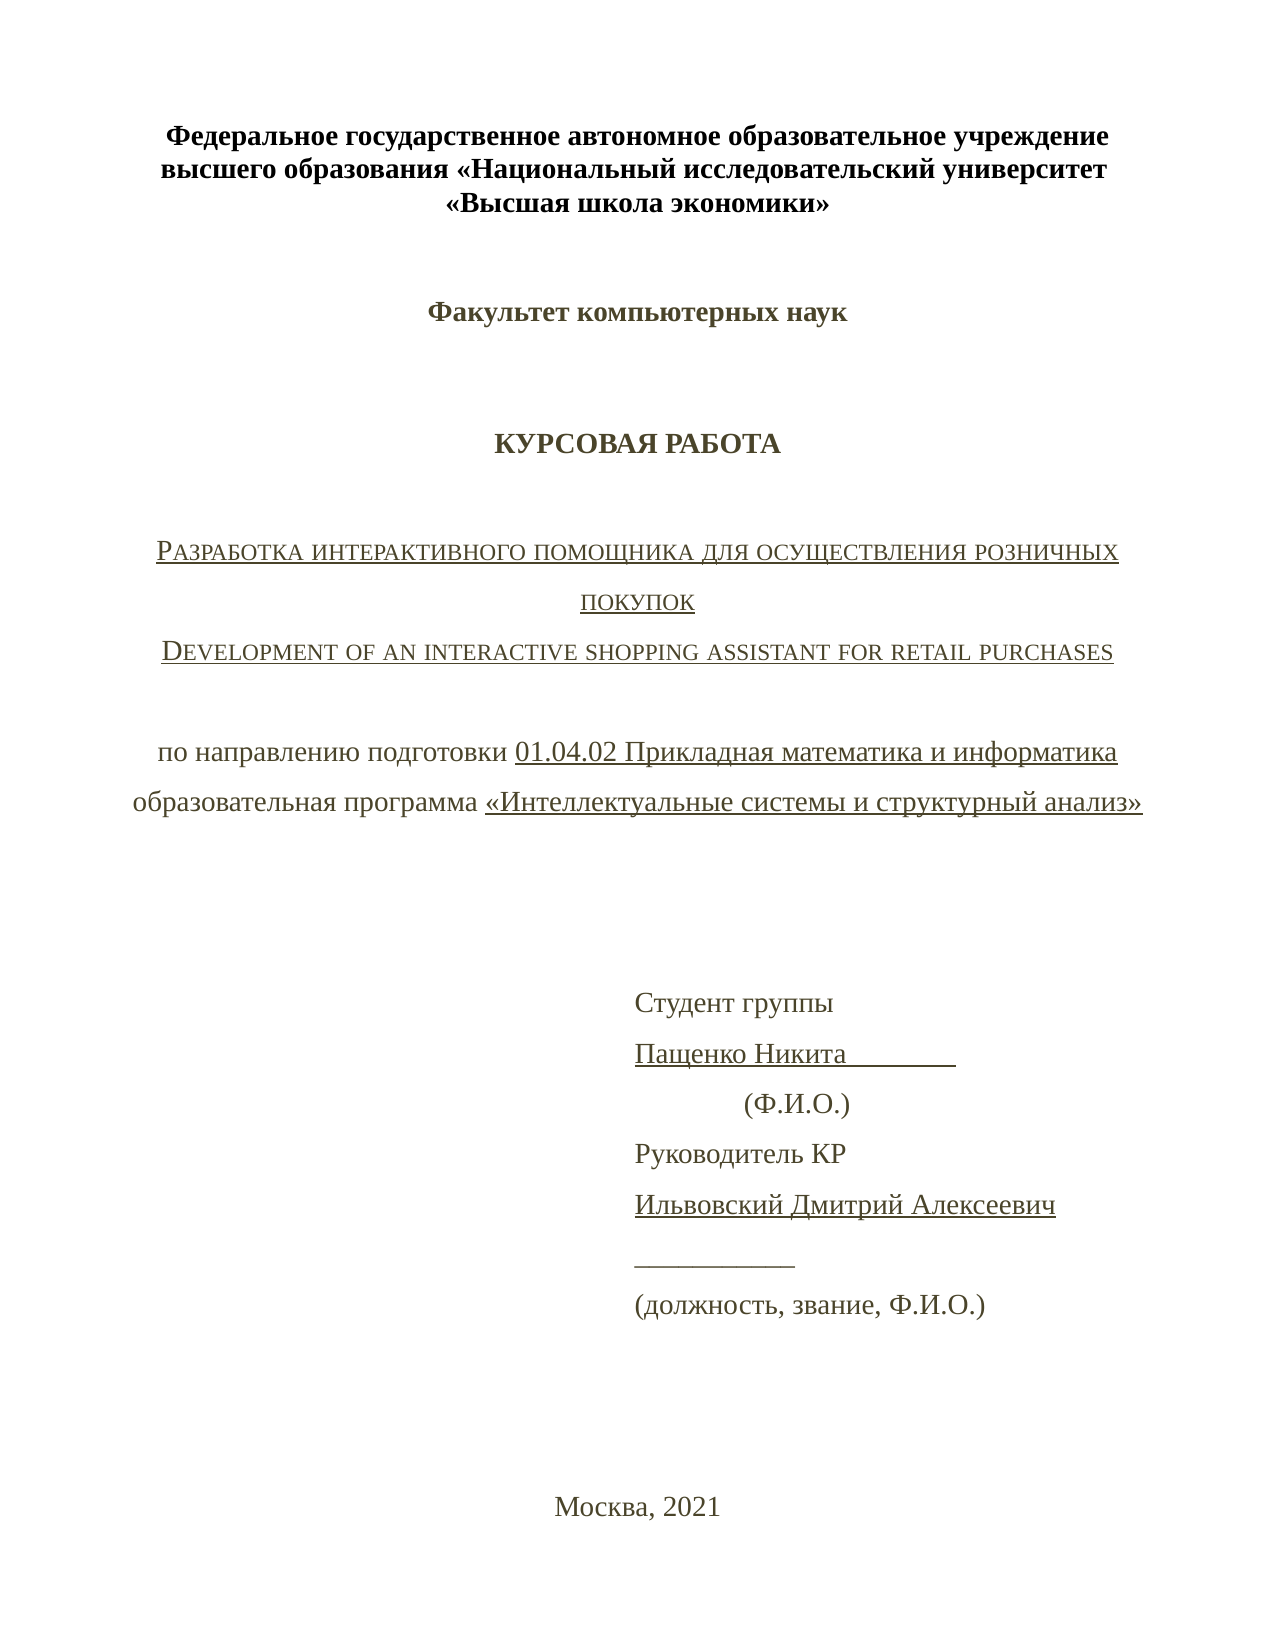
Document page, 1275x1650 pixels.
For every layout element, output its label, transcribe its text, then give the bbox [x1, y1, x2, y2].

text Студент группы [634, 986, 1072, 1019]
text Пащенко Никита [634, 1036, 1072, 1069]
text Разработка интерактивного помощника для осуществления розничных покупок [118, 533, 1157, 617]
text (должность, звание, Ф.И.О.) [634, 1287, 1072, 1321]
text (Ф.И.О.) [634, 1086, 1072, 1120]
text Руководитель КР [634, 1137, 1072, 1170]
text образовательная программа «Интеллектуальные системы и структурный анализ» [118, 784, 1157, 818]
text Ильвовский Дмитрий Алексеевич [634, 1187, 1072, 1220]
text высшего образования «Национальный исследовательский университет «Высшая школа экономики» [118, 152, 1157, 219]
text ___________ [634, 1237, 1072, 1271]
text Development of an interactive shopping assistant for retail purchases [118, 633, 1157, 667]
text КУРСОВАЯ РАБОТА [118, 426, 1157, 459]
text по направлению подготовки 01.04.02 Прикладная математика и информатика [118, 734, 1157, 768]
text Факультет компьютерных наук [118, 294, 1157, 327]
text Москва, 2021 [118, 1489, 1157, 1522]
text Федеральное государственное автономное образовательное учреждение [118, 118, 1157, 152]
